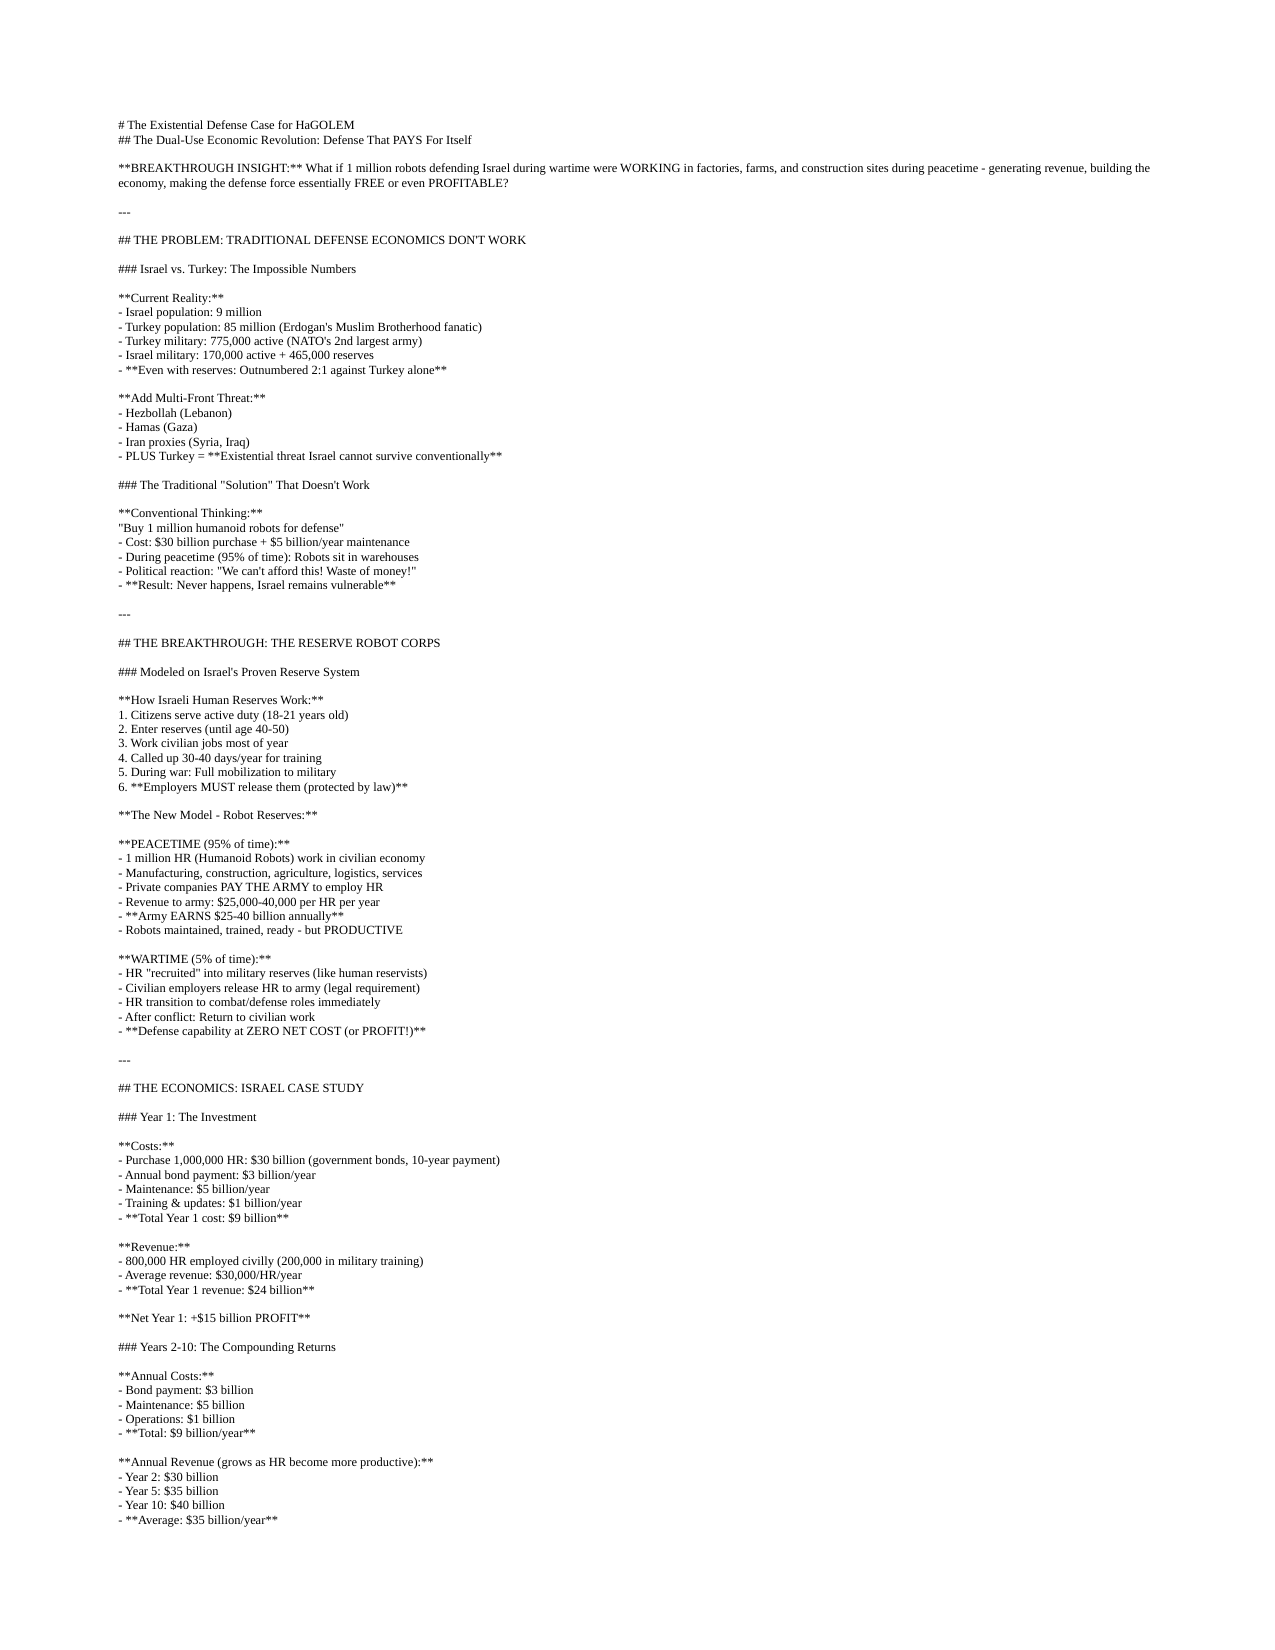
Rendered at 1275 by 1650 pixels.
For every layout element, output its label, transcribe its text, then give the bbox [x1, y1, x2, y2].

text - Annual bond payment: $3 billion/year [118, 1167, 1157, 1182]
text - Turkey population: 85 million (Erdogan's Muslim Brotherhood fanatic) [118, 319, 1157, 334]
text - **Army EARNS $25-40 billion annually** [118, 909, 1157, 923]
text **PEACETIME (95% of time):** [118, 837, 1157, 851]
text **How Israeli Human Reserves Work:** [118, 693, 1157, 707]
text 2. Enter reserves (until age 40-50) [118, 722, 1157, 736]
text ### Years 2-10: The Compounding Returns [118, 1340, 1157, 1354]
text - Hezbollah (Lebanon) [118, 406, 1157, 420]
text - Revenue to army: $25,000-40,000 per HR per year [118, 894, 1157, 909]
text - Hamas (Gaza) [118, 420, 1157, 434]
text - Manufacturing, construction, agriculture, logistics, services [118, 866, 1157, 880]
text - Year 10: $40 billion [118, 1498, 1157, 1512]
text ## THE ECONOMICS: ISRAEL CASE STUDY [118, 1081, 1157, 1096]
text ## The Dual-Use Economic Revolution: Defense That PAYS For Itself [118, 132, 1157, 147]
text ## THE BREAKTHROUGH: THE RESERVE ROBOT CORPS [118, 636, 1157, 650]
text - **Total Year 1 revenue: $24 billion** [118, 1282, 1157, 1297]
text - Average revenue: $30,000/HR/year [118, 1268, 1157, 1282]
text **Revenue:** [118, 1239, 1157, 1254]
text ### Israel vs. Turkey: The Impossible Numbers [118, 262, 1157, 276]
text ### The Traditional "Solution" That Doesn't Work [118, 477, 1157, 492]
text - Political reaction: "We can't afford this! Waste of money!" [118, 564, 1157, 578]
text - **Even with reserves: Outnumbered 2:1 against Turkey alone** [118, 362, 1157, 377]
text - Operations: $1 billion [118, 1412, 1157, 1426]
text - Bond payment: $3 billion [118, 1383, 1157, 1397]
text - Training & updates: $1 billion/year [118, 1196, 1157, 1211]
text **WARTIME (5% of time):** [118, 952, 1157, 966]
text **Costs:** [118, 1139, 1157, 1153]
text - Iran proxies (Syria, Iraq) [118, 434, 1157, 449]
text **Net Year 1: +$15 billion PROFIT** [118, 1311, 1157, 1326]
text --- [118, 204, 1157, 219]
text - PLUS Turkey = **Existential threat Israel cannot survive conventionally** [118, 449, 1157, 463]
text **Current Reality:** [118, 291, 1157, 305]
text --- [118, 1052, 1157, 1067]
text **Annual Revenue (grows as HR become more productive):** [118, 1455, 1157, 1469]
text - Maintenance: $5 billion [118, 1397, 1157, 1412]
text - After conflict: Return to civilian work [118, 1009, 1157, 1024]
text 4. Called up 30-40 days/year for training [118, 751, 1157, 765]
text **BREAKTHROUGH INSIGHT:** What if 1 million robots defending Israel during wartime were WORKING in factories, farms, and construction sites during peacetime - generating revenue, building the economy, making the defense force essentially FREE or even PROFITABLE? [118, 161, 1157, 190]
text **The New Model - Robot Reserves:** [118, 808, 1157, 822]
text 1. Citizens serve active duty (18-21 years old) [118, 707, 1157, 722]
text ### Year 1: The Investment [118, 1110, 1157, 1124]
text # The Existential Defense Case for HaGOLEM [118, 118, 1157, 132]
text - Purchase 1,000,000 HR: $30 billion (government bonds, 10-year payment) [118, 1153, 1157, 1167]
text - Maintenance: $5 billion/year [118, 1182, 1157, 1196]
text **Conventional Thinking:** [118, 506, 1157, 521]
text - HR transition to combat/defense roles immediately [118, 995, 1157, 1009]
text - **Result: Never happens, Israel remains vulnerable** [118, 578, 1157, 592]
text **Annual Costs:** [118, 1369, 1157, 1383]
text ### Modeled on Israel's Proven Reserve System [118, 664, 1157, 679]
text - **Total Year 1 cost: $9 billion** [118, 1211, 1157, 1225]
text - **Average: $35 billion/year** [118, 1512, 1157, 1527]
text - Year 2: $30 billion [118, 1469, 1157, 1484]
text 3. Work civilian jobs most of year [118, 736, 1157, 751]
text - Israel population: 9 million [118, 305, 1157, 319]
text ## THE PROBLEM: TRADITIONAL DEFENSE ECONOMICS DON'T WORK [118, 233, 1157, 247]
text **Add Multi-Front Threat:** [118, 391, 1157, 406]
text --- [118, 607, 1157, 621]
text - Civilian employers release HR to army (legal requirement) [118, 981, 1157, 995]
text - Private companies PAY THE ARMY to employ HR [118, 880, 1157, 894]
text - Israel military: 170,000 active + 465,000 reserves [118, 348, 1157, 362]
text "Buy 1 million humanoid robots for defense" [118, 521, 1157, 535]
text - 1 million HR (Humanoid Robots) work in civilian economy [118, 851, 1157, 866]
text - Robots maintained, trained, ready - but PRODUCTIVE [118, 923, 1157, 937]
text - **Total: $9 billion/year** [118, 1426, 1157, 1441]
text - Turkey military: 775,000 active (NATO's 2nd largest army) [118, 334, 1157, 348]
text - Cost: $30 billion purchase + $5 billion/year maintenance [118, 535, 1157, 549]
text - **Defense capability at ZERO NET COST (or PROFIT!)** [118, 1024, 1157, 1038]
text - During peacetime (95% of time): Robots sit in warehouses [118, 549, 1157, 564]
text - Year 5: $35 billion [118, 1484, 1157, 1498]
text - 800,000 HR employed civilly (200,000 in military training) [118, 1254, 1157, 1268]
text 5. During war: Full mobilization to military [118, 765, 1157, 779]
text 6. **Employers MUST release them (protected by law)** [118, 779, 1157, 794]
text - HR "recruited" into military reserves (like human reservists) [118, 966, 1157, 981]
